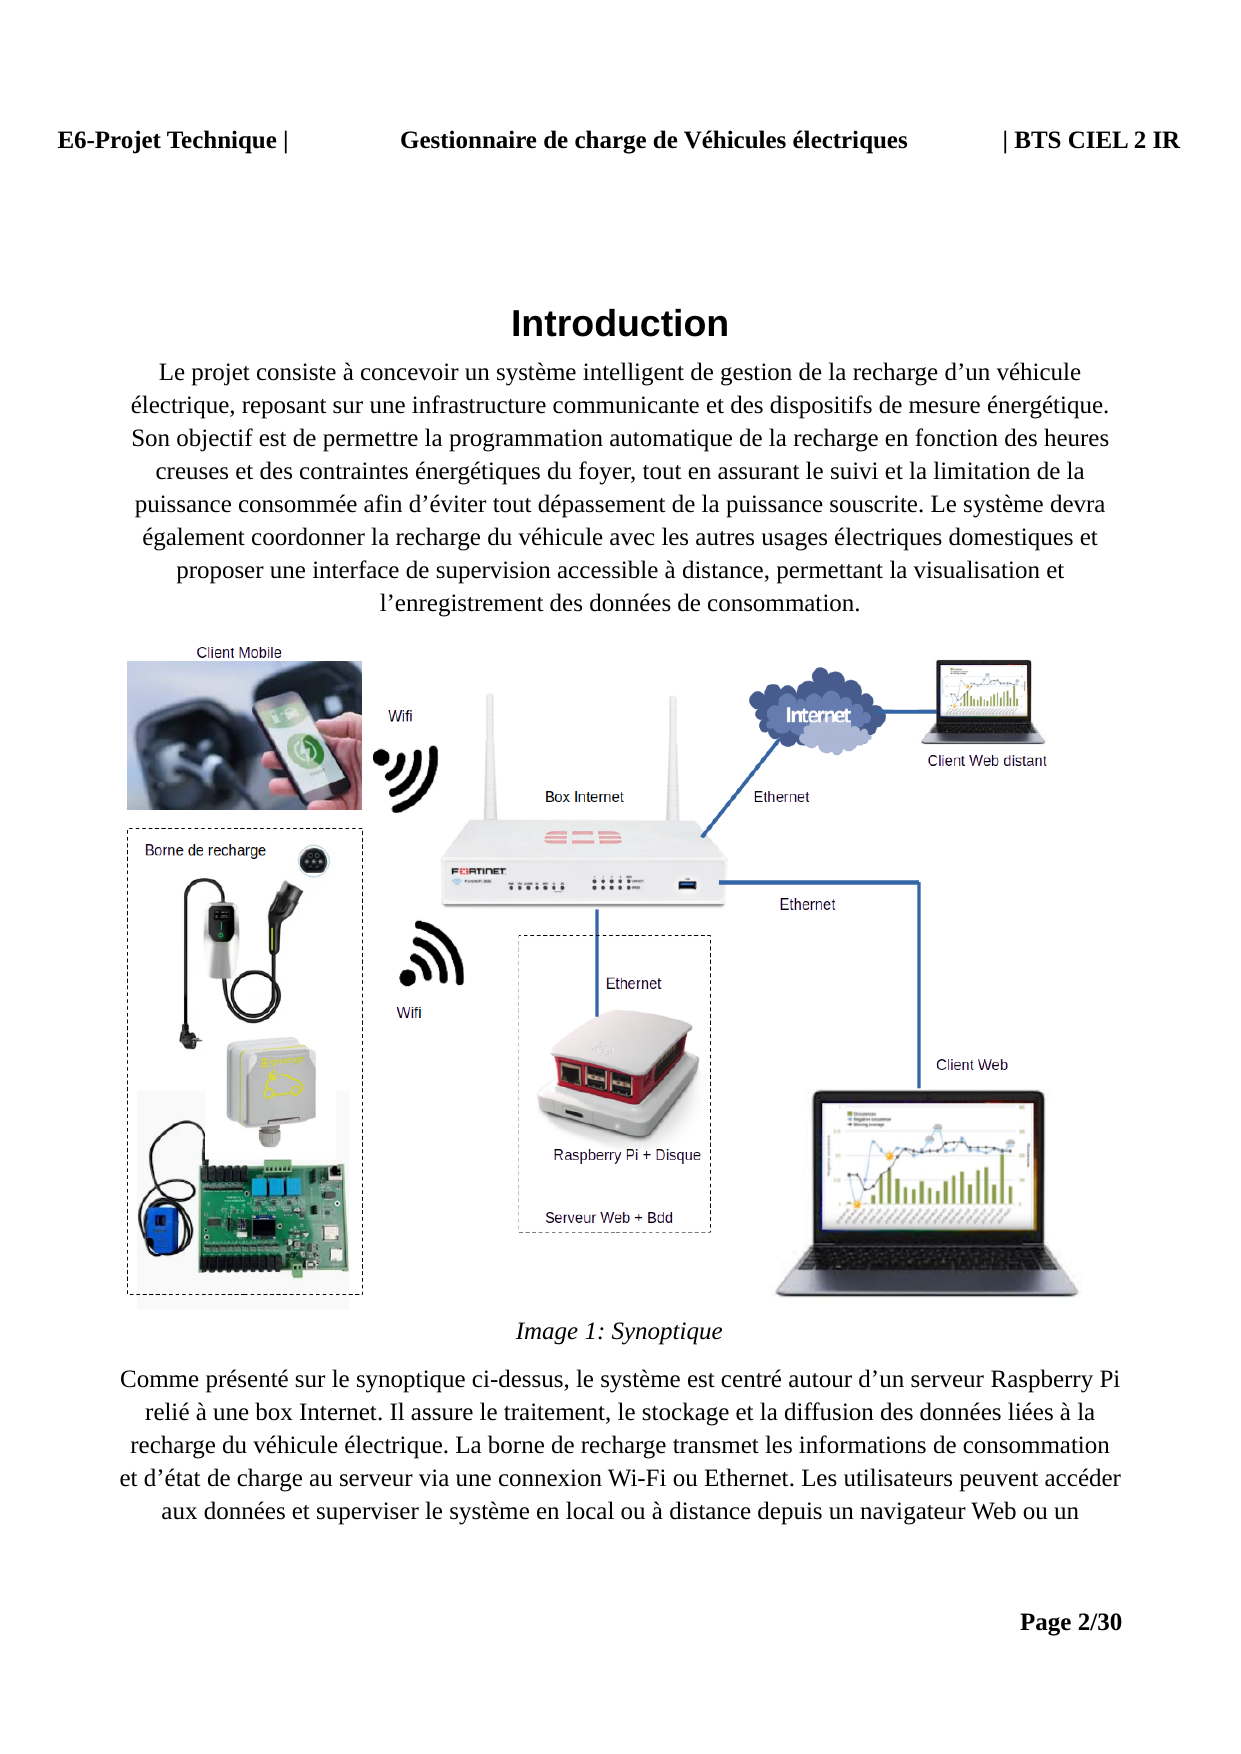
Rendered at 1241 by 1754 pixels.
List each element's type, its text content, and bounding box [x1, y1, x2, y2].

text Comme présenté sur le synoptique ci-dessus, le système est centré autour d’un serveur Raspberry Pi relié à une box Internet. Il assure le traitement, le stockage et la diffusion des données liées à la recharge du véhicule électrique. La borne de recharge transmet les informations de consommation et d’état de charge au serveur via une connexion Wi-Fi ou Ethernet. Les utilisateurs peuvent accéder aux données et superviser le système en local ou à distance depuis un navigateur Web ou un [118, 1364, 1122, 1525]
text Image 1: Synoptique [118, 636, 1122, 1345]
subtitle Introduction [118, 301, 1122, 344]
text Le projet consiste à concevoir un système intelligent de gestion de la recharge d’un véhicule électrique, reposant sur une infrastructure communicante et des dispositifs de mesure énergétique. Son objectif est de permettre la programmation automatique de la recharge en fonction des heures creuses et des contraintes énergétiques du foyer, tout en assurant le suivi et la limitation de la puissance consommée afin d’éviter tout dépassement de la puissance souscrite. Le système devra également coordonner la recharge du véhicule avec les autres usages électriques domestiques et proposer une interface de supervision accessible à distance, permettant la visualisation et l’enregistrement des données de consommation. [118, 357, 1122, 617]
picture [118, 630, 1082, 1312]
